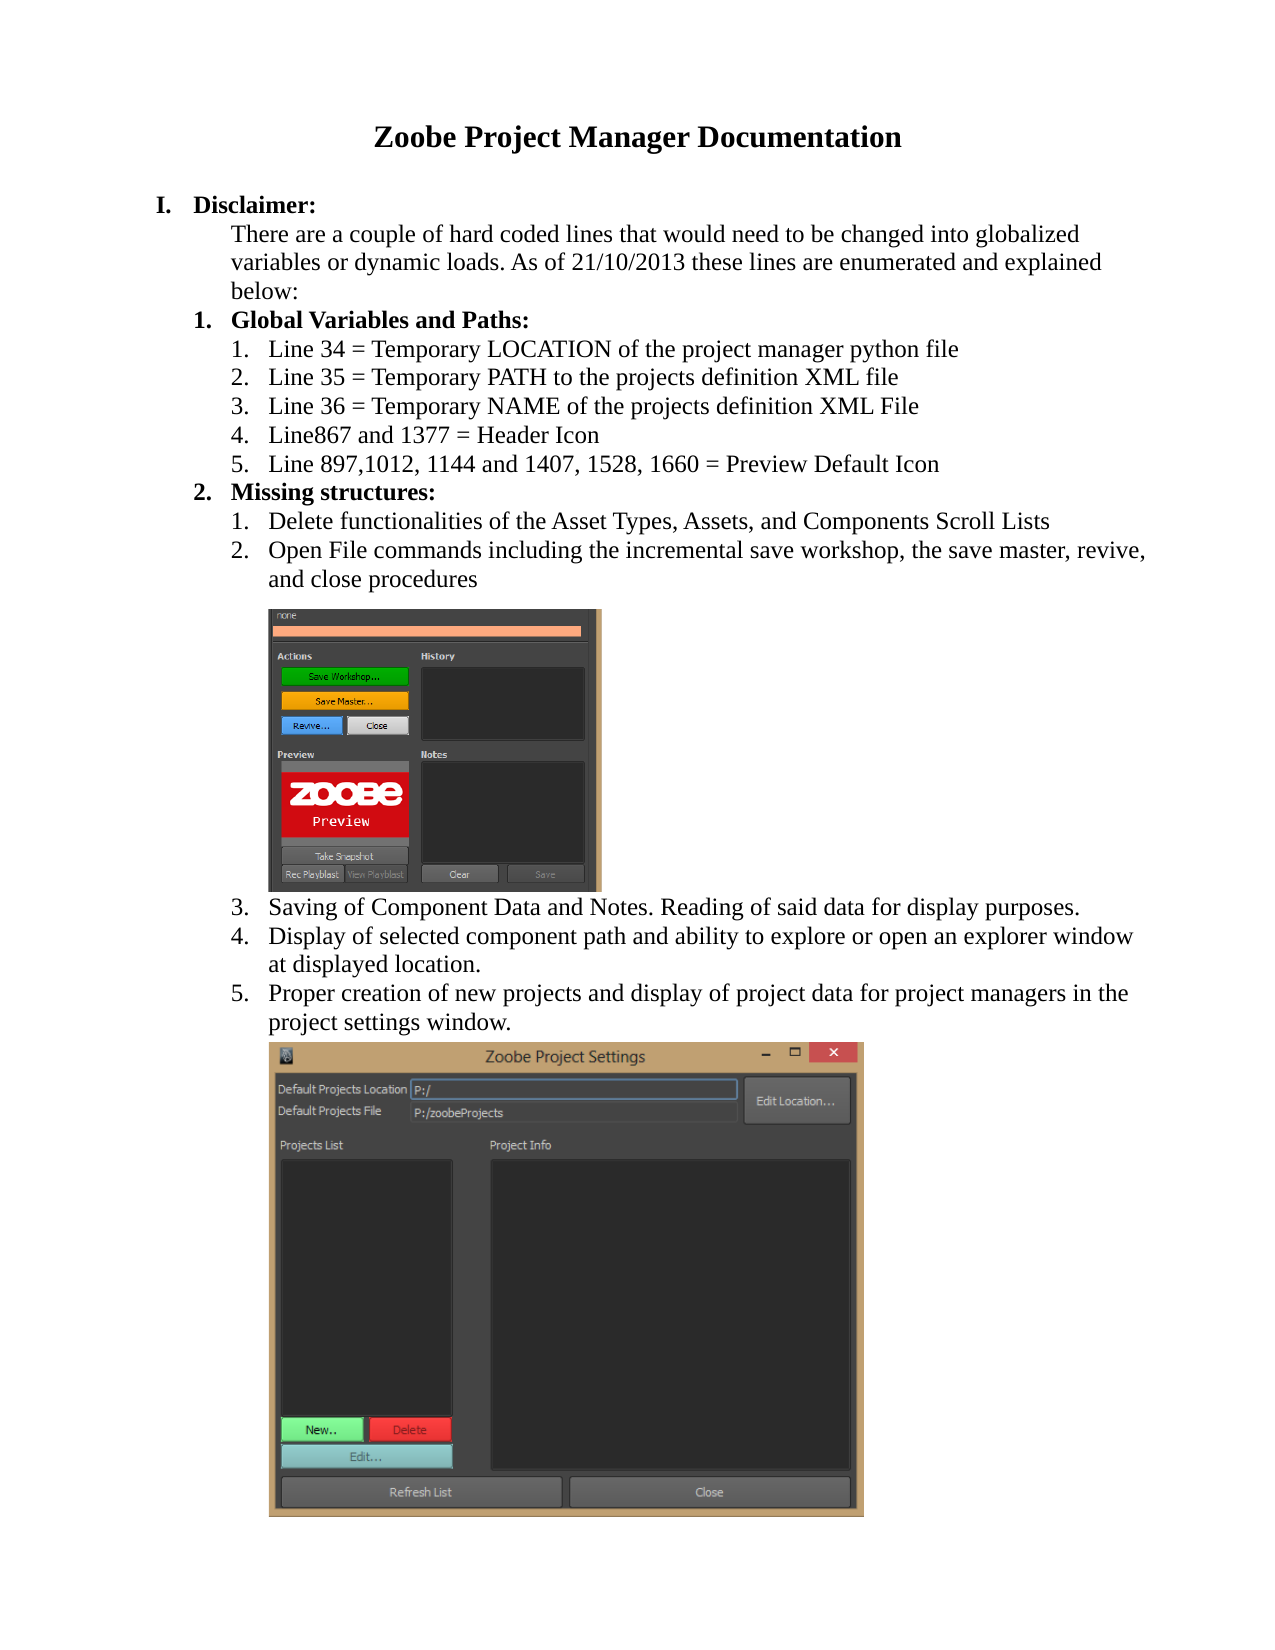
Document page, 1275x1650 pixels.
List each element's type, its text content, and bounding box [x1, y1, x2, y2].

list Global Variables and Paths: [193, 305, 1157, 334]
list Delete functionalities of the Asset Types, Assets, and Components Scroll Lists [231, 506, 1157, 535]
list Open File commands including the incremental save workshop, the save master, revive, and close procedures [231, 535, 1157, 592]
list Line 36 = Temporary NAME of the projects definition XML File [231, 391, 1157, 420]
list Line 897,1012, 1144 and 1407, 1528, 1660 = Preview Default Icon [231, 449, 1157, 477]
list Line867 and 1377 = Header Icon [231, 420, 1157, 449]
list Display of selected component path and ability to explore or open an explorer window at displayed location. [231, 921, 1157, 978]
list There are a couple of hard coded lines that would need to be changed into globalized variables or dynamic loads. As of 21/10/2013 these lines are enumerated and explained below: [193, 219, 1157, 305]
list Proper creation of new projects and display of project data for project managers in the project settings window. [231, 978, 1157, 1036]
list Missing structures: [193, 477, 1157, 506]
list Saving of Component Data and Notes. Reading of said data for display purposes. [231, 592, 1157, 921]
text Zoobe Project Manager Documentation [118, 118, 1157, 154]
picture [268, 609, 602, 892]
list Line 35 = Temporary PATH to the projects definition XML file [231, 362, 1157, 391]
picture [268, 1042, 864, 1517]
list Line 34 = Temporary LOCATION of the project manager python file [231, 334, 1157, 362]
list Disclaimer: [156, 190, 1157, 219]
